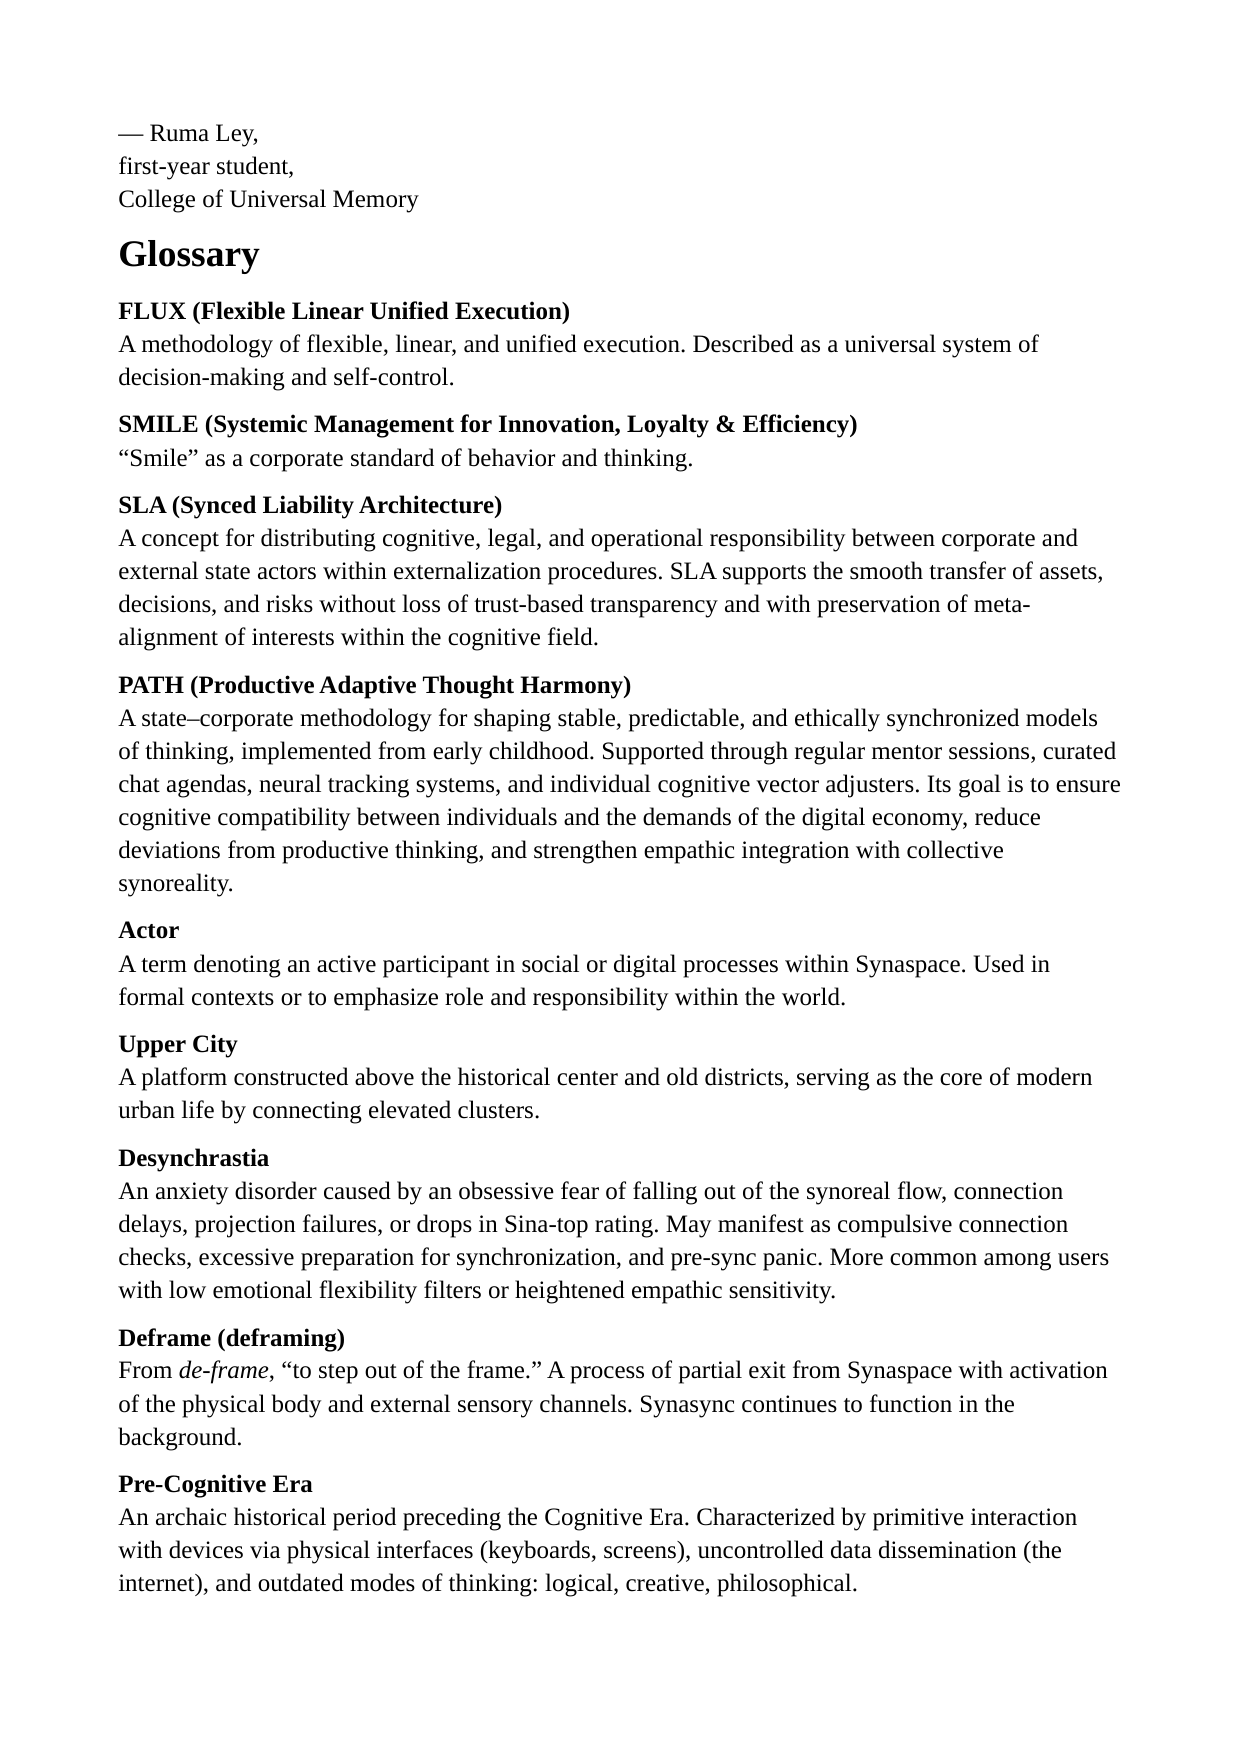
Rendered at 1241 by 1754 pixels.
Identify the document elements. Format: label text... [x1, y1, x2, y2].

text SMILE (Systemic Management for Innovation, Loyalty & Efficiency) “Smile” as a corporate standard of behavior and thinking. [118, 409, 1122, 471]
text FLUX (Flexible Linear Unified Execution) A methodology of flexible, linear, and unified execution. Described as a universal system of decision-making and self-control. [118, 296, 1122, 391]
text Deframe (deframing) From de-frame, “to step out of the frame.” A process of partial exit from Synaspace with activation of the physical body and external sensory channels. Synasync continues to function in the background. [118, 1323, 1122, 1450]
subtitle Glossary [118, 232, 1122, 275]
text Actor A term denoting an active participant in social or digital processes within Synaspace. Used in formal contexts or to emphasize role and responsibility within the world. [118, 916, 1122, 1010]
text SLA (Synced Liability Architecture) A concept for distributing cognitive, legal, and operational responsibility between corporate and external state actors within externalization procedures. SLA supports the smooth transfer of assets, decisions, and risks without loss of trust-based transparency and with preservation of meta-alignment of interests within the cognitive field. [118, 490, 1122, 651]
text Upper City A platform constructed above the historical center and old districts, serving as the core of modern urban life by connecting elevated clusters. [118, 1029, 1122, 1124]
text Desynchrastia An anxiety disorder caused by an obsessive fear of falling out of the synoreal flow, connection delays, projection failures, or drops in Sina-top rating. May manifest as compulsive connection checks, excessive preparation for synchronization, and pre-sync panic. More common among users with low emotional flexibility filters or heightened empathic sensitivity. [118, 1143, 1122, 1304]
text PATH (Productive Adaptive Thought Harmony) A state–corporate methodology for shaping stable, predictable, and ethically synchronized models of thinking, implemented from early childhood. Supported through regular mentor sessions, curated chat agendas, neural tracking systems, and individual cognitive vector adjusters. Its goal is to ensure cognitive compatibility between individuals and the demands of the digital economy, reduce deviations from productive thinking, and strengthen empathic integration with collective synoreality. [118, 670, 1122, 897]
text — Ruma Ley, first-year student, College of Universal Memory [118, 118, 1122, 213]
text Pre-Cognitive Era An archaic historical period preceding the Cognitive Era. Characterized by primitive interaction with devices via physical interfaces (keyboards, screens), uncontrolled data dissemination (the internet), and outdated modes of thinking: logical, creative, philosophical. [118, 1469, 1122, 1597]
